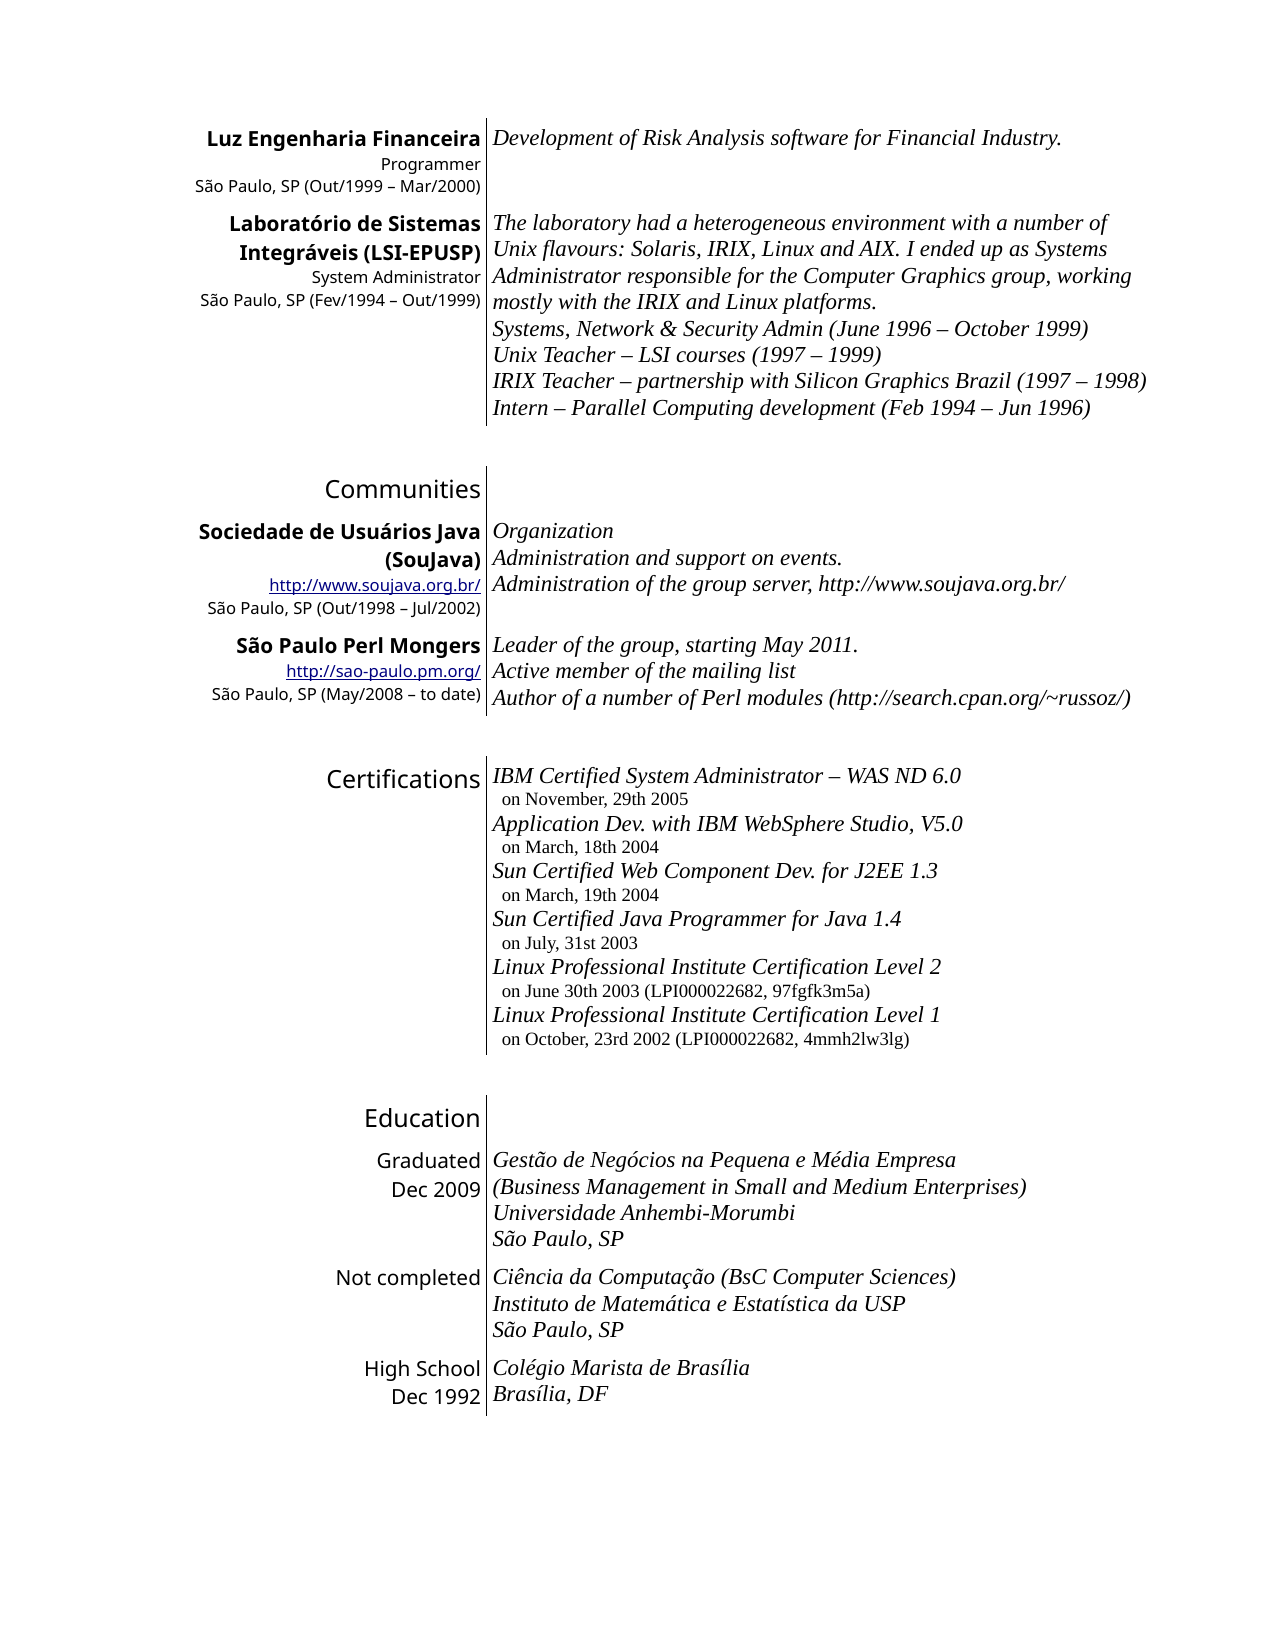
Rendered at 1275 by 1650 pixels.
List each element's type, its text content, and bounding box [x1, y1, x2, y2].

table_cell Leader of the group, starting May 2011. Active member of the mailing list Author of a number of Perl modules (http://search.cpan.org/~russoz/) [487, 625, 1157, 716]
table_cell [487, 1095, 1157, 1141]
table_cell Gestão de Negócios na Pequena e Média Empresa (Business Management in Small and Medium Enterprises) Universidade Anhembi-Morumbi São Paulo, SP [487, 1141, 1157, 1257]
table_cell Graduated Dec 2009 [118, 1141, 486, 1257]
table_cell Colégio Marista de Brasília Brasília, DF [487, 1348, 1157, 1416]
table_cell High School Dec 1992 [118, 1348, 486, 1416]
table_cell Ciência da Computação (BsC Computer Sciences) Instituto de Matemática e Estatística da USP São Paulo, SP [487, 1258, 1157, 1348]
table_cell [486, 426, 1157, 466]
table_cell Luz Engenharia Financeira Programmer São Paulo, SP (Out/1999 – Mar/2000) [118, 118, 486, 203]
table_cell Education [118, 1095, 486, 1141]
table_cell [118, 716, 486, 756]
table_cell Certifications [118, 756, 486, 1055]
table_cell São Paulo Perl Mongers http://sao-paulo.pm.org/ São Paulo, SP (May/2008 – to date) [118, 625, 486, 716]
table_cell Communities [118, 466, 486, 511]
table_cell Organization Administration and support on events. Administration of the group server, http://www.soujava.org.br/ [487, 511, 1157, 625]
table_cell Laboratório de Sistemas Integráveis (LSI-EPUSP) System Administrator São Paulo, SP (Fev/1994 – Out/1999) [118, 204, 486, 426]
table_cell The laboratory had a heterogeneous environment with a number of Unix flavours: Solaris, IRIX, Linux and AIX. I ended up as Systems Administrator responsible for the Computer Graphics group, working mostly with the IRIX and Linux platforms. Systems, Network & Security Admin (June 1996 – October 1999) Unix Teacher – LSI courses (1997 – 1999) IRIX Teacher – partnership with Silicon Graphics Brazil (1997 – 1998) Intern – Parallel Computing development (Feb 1994 – Jun 1996) [487, 204, 1157, 426]
table_cell [486, 716, 1157, 756]
table_cell [118, 426, 486, 466]
table_cell [486, 1055, 1157, 1095]
table_cell IBM Certified System Administrator – WAS ND 6.0 on November, 29th 2005 Application Dev. with IBM WebSphere Studio, V5.0 on March, 18th 2004 Sun Certified Web Component Dev. for J2EE 1.3 on March, 19th 2004 Sun Certified Java Programmer for Java 1.4 on July, 31st 2003 Linux Professional Institute Certification Level 2 on June 30th 2003 (LPI000022682, 97fgfk3m5a) Linux Professional Institute Certification Level 1 on October, 23rd 2002 (LPI000022682, 4mmh2lw3lg) [487, 756, 1157, 1055]
table_cell Sociedade de Usuários Java (SouJava) http://www.soujava.org.br/ São Paulo, SP (Out/1998 – Jul/2002) [118, 511, 486, 625]
table_cell [487, 466, 1157, 511]
table_cell Not completed [118, 1258, 486, 1348]
table_cell [118, 1055, 486, 1095]
table_cell Development of Risk Analysis software for Financial Industry. [487, 118, 1157, 203]
